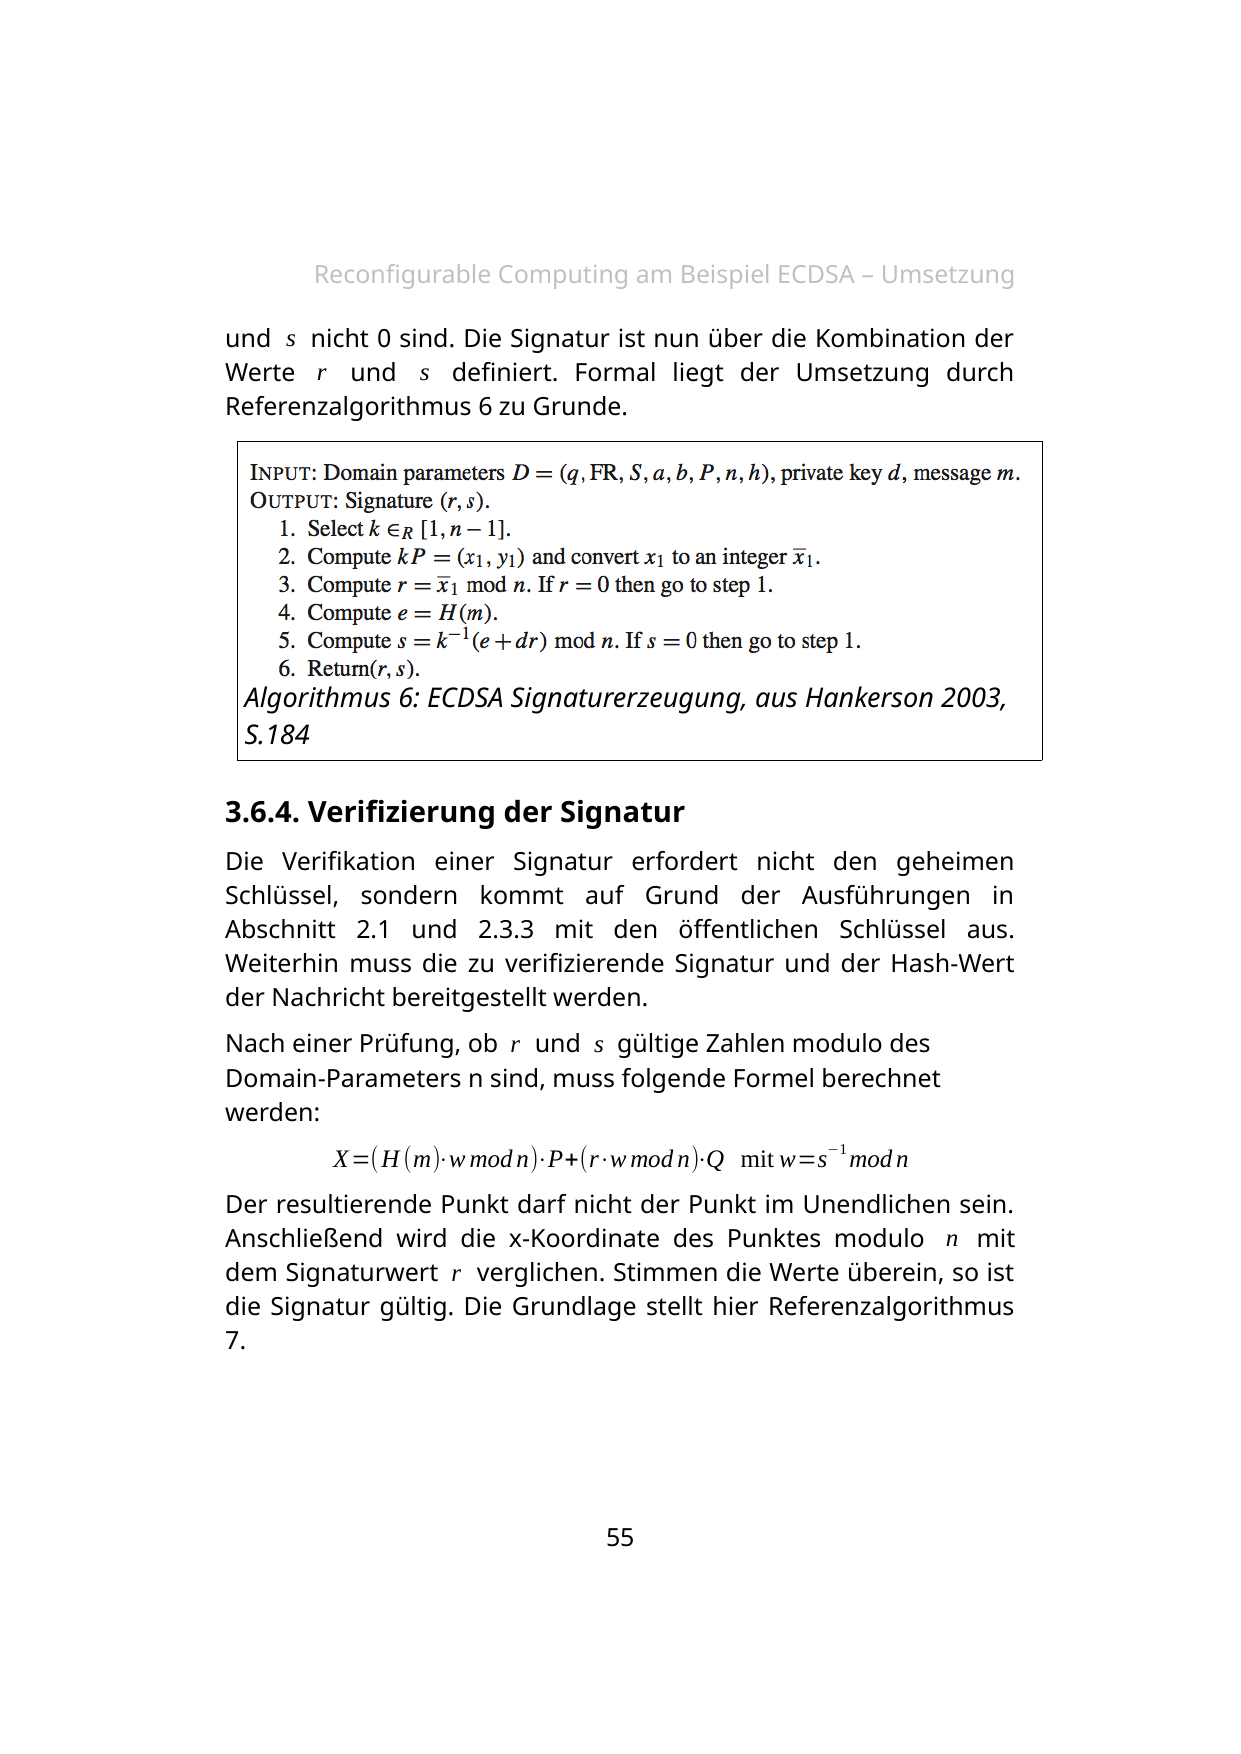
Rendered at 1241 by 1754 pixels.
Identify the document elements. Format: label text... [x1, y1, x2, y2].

picture [244, 461, 1035, 679]
text Algorithmus 6: ECDSA Signaturerzeugung, aus Hankerson 2003, S.184 [244, 679, 1035, 753]
subtitle Verifizierung der Signatur [225, 791, 1015, 831]
text Der resultierende Punkt darf nicht der Punkt im Unendlichen sein. Anschließend wird die x-Koordinate des Punktes modulo mit dem Signaturwert verglichen. Stimmen die Werte überein, so ist die Signatur gültig. Die Grundlage stellt hier Referenzalgorithmus 7. [225, 1186, 1015, 1357]
text Nach einer Prüfung, ob und gültige Zahlen modulo des Domain-Parameters n sind, muss folgende Formel berechnet werden: [225, 1026, 1015, 1128]
text Hat der Hash-Wert einen höheren Grad als die Zahlen im Kryptosystem, wird der Hash-Wert abgeschnitten. Es sollte daher im Kryptosystem ein ausreichend großes finites Feld verwendet werden. Es muss zu dem Sichergestellt werden, dass die Werte und nicht 0 sind. Die Signatur ist nun über die Kombination der Werte und definiert. Formal liegt der Umsetzung durch Referenzalgorithmus 6 zu Grunde. [225, 320, 1015, 422]
text Die Verifikation einer Signatur erfordert nicht den geheimen Schlüssel, sondern kommt auf Grund der Ausführungen in Abschnitt 2.1 und 2.3.3 mit den öffentlichen Schlüssel aus. Weiterhin muss die zu verifizierende Signatur und der Hash-Wert der Nachricht bereitgestellt werden. [225, 843, 1015, 1014]
